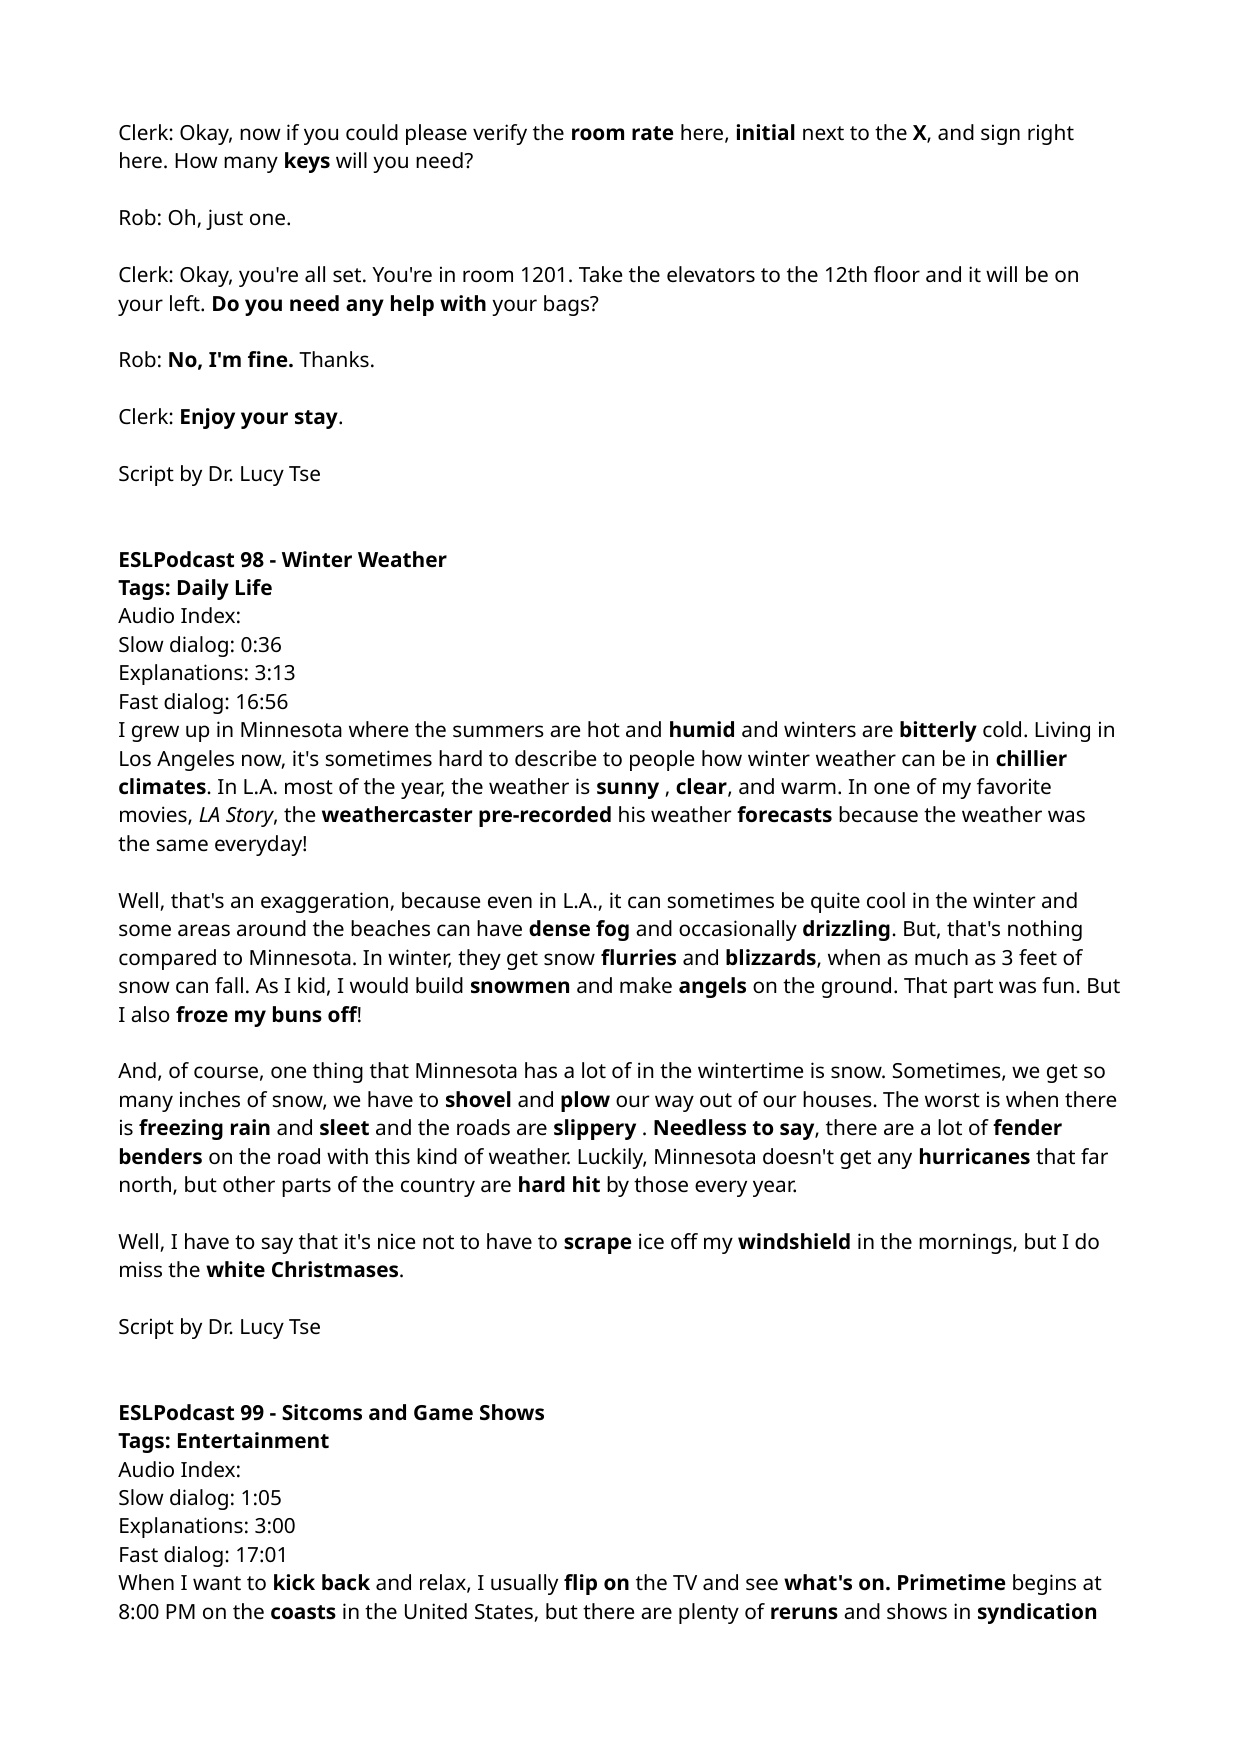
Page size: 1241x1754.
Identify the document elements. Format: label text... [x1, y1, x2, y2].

table_header Audio Index: Slow dialog: 1:05 Explanations: 3:00 Fast dialog: 17:01 [118, 1455, 1122, 1568]
text ESLPodcast 98 - Winter Weather Tags: Daily Life [118, 545, 1122, 602]
table_header Clerk: Okay, now if you could please verify the room rate here, initial next to the X, and sign right here. How many keys will you need? Rob: Oh, just one. Clerk: Okay, you're all set. You're in room 1201. Take the elevators to the 12th floor and it will be on your left. Do you need any help with your bags? Rob: No, I'm fine. Thanks. Clerk: Enjoy your stay. Script by Dr. Lucy Tse [118, 118, 1122, 488]
table_header When I want to kick back and relax, I usually flip on the TV and see what's on. Primetime begins at 8:00 PM on the coasts in the United States, but there are plenty of reruns and shows in syndication [118, 1569, 1122, 1625]
table_header Audio Index: Slow dialog: 0:36 Explanations: 3:13 Fast dialog: 16:56 [118, 602, 1122, 715]
table_header I grew up in Minnesota where the summers are hot and humid and winters are bitterly cold. Living in Los Angeles now, it's sometimes hard to describe to people how winter weather can be in chillier climates. In L.A. most of the year, the weather is sunny , clear, and warm. In one of my favorite movies, LA Story, the weathercaster pre-recorded his weather forecasts because the weather was the same everyday! Well, that's an exaggeration, because even in L.A., it can sometimes be quite cool in the winter and some areas around the beaches can have dense fog and occasionally drizzling. But, that's nothing compared to Minnesota. In winter, they get snow flurries and blizzards, when as much as 3 feet of snow can fall. As I kid, I would build snowmen and make angels on the ground. That part was fun. But I also froze my buns off! And, of course, one thing that Minnesota has a lot of in the wintertime is snow. Sometimes, we get so many inches of snow, we have to shovel and plow our way out of our houses. The worst is when there is freezing rain and sleet and the roads are slippery . Needless to say, there are a lot of fender benders on the road with this kind of weather. Luckily, Minnesota doesn't get any hurricanes that far north, but other parts of the country are hard hit by those every year. Well, I have to say that it's nice not to have to scrape ice off my windshield in the mornings, but I do miss the white Christmases. Script by Dr. Lucy Tse [118, 715, 1122, 1341]
text ESLPodcast 99 - Sitcoms and Game Shows Tags: Entertainment [118, 1398, 1122, 1455]
